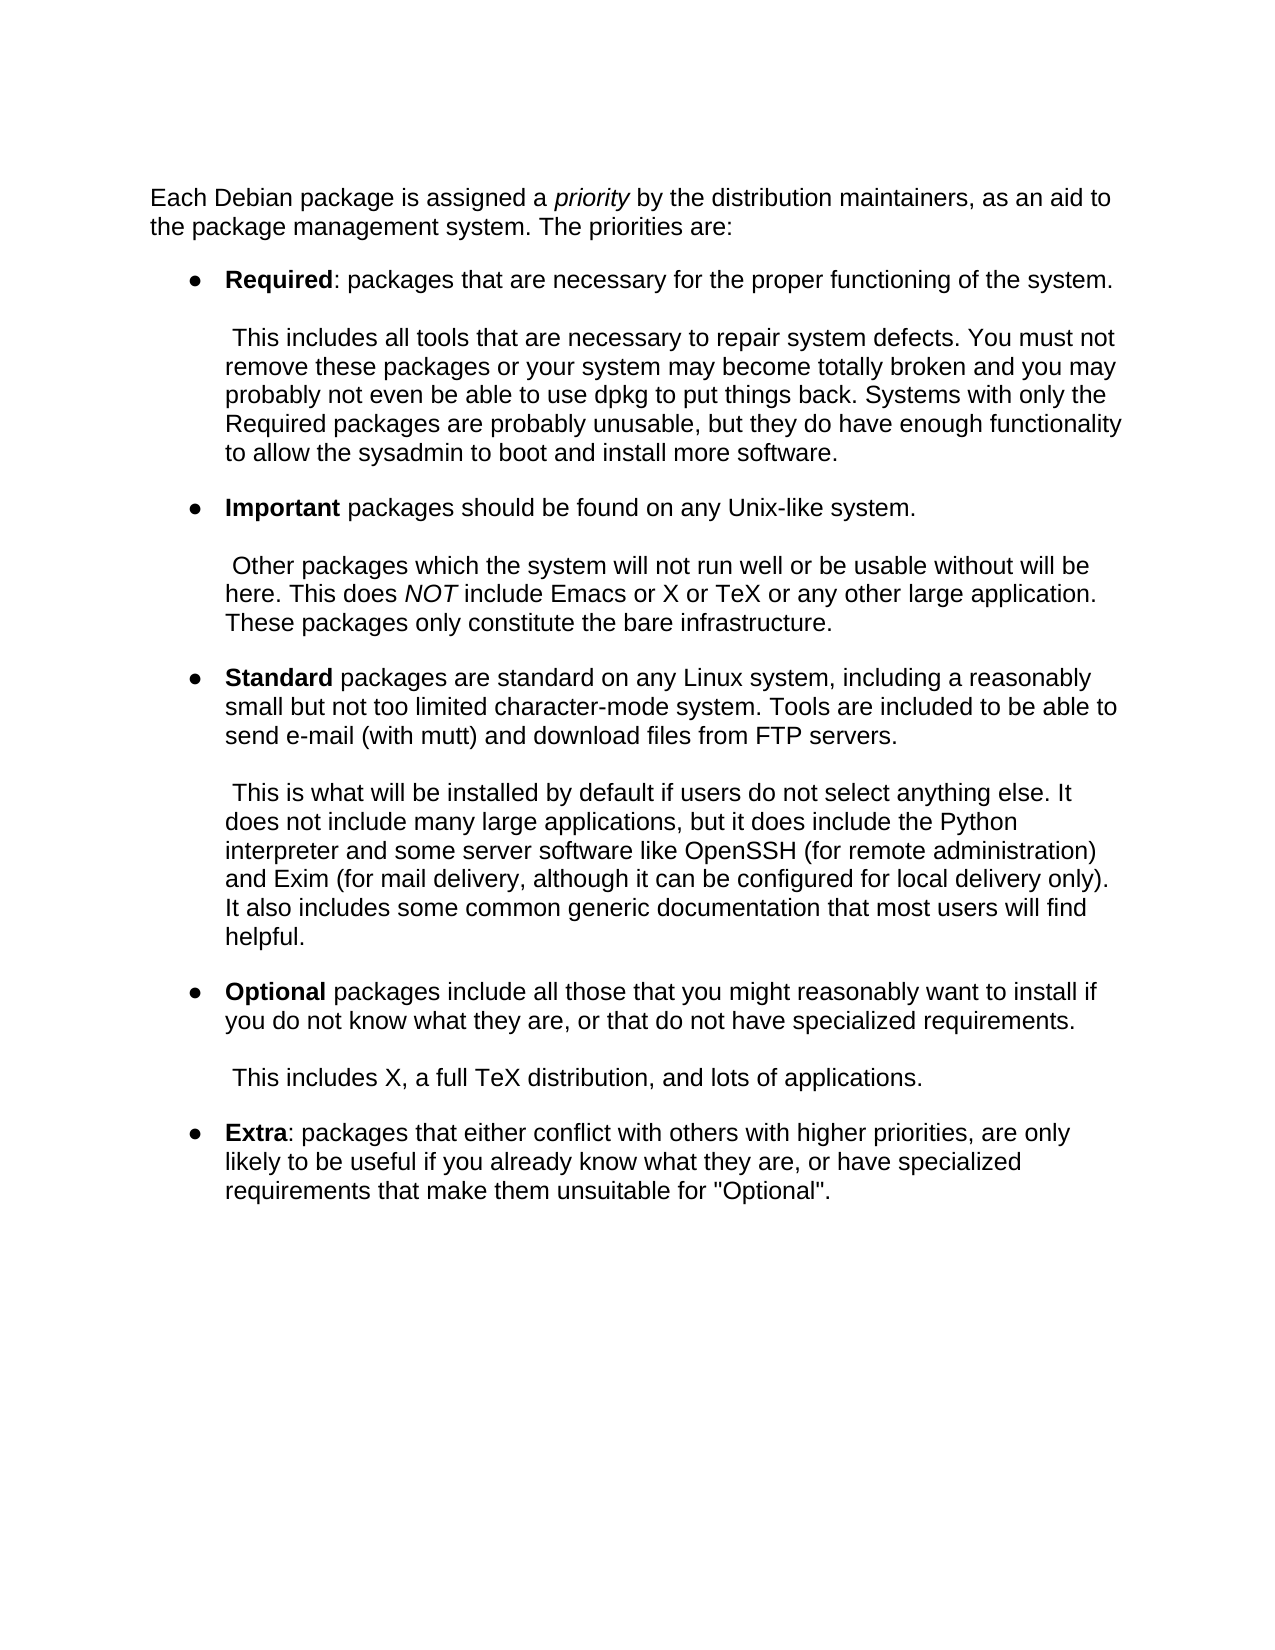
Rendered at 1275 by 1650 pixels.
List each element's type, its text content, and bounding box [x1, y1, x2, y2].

list Standard packages are standard on any Linux system, including a reasonably small but not too limited character-mode system. Tools are included to be able to send e-mail (with mutt) and download files from FTP servers. This is what will be installed by default if users do not select anything else. It does not include many large applications, but it does include the Python interpreter and some server software like OpenSSH (for remote administration) and Exim (for mail delivery, although it can be configured for local delivery only). It also includes some common generic documentation that most users will find helpful. [187, 663, 1125, 977]
text Each Debian package is assigned a priority by the distribution maintainers, as an aid to the package management system. The priorities are: [150, 183, 1125, 241]
list Required: packages that are necessary for the proper functioning of the system. This includes all tools that are necessary to repair system defects. You must not remove these packages or your system may become totally broken and you may probably not even be able to use dpkg to put things back. Systems with only the Required packages are probably unusable, but they do have enough functionality to allow the sysadmin to boot and install more software. [187, 266, 1125, 493]
list Extra: packages that either conflict with others with higher priorities, are only likely to be useful if you already know what they are, or have specialized requirements that make them unsuitable for "Optional". [187, 1118, 1125, 1205]
list Optional packages include all those that you might reasonably want to install if you do not know what they are, or that do not have specialized requirements. This includes X, a full TeX distribution, and lots of applications. [187, 977, 1125, 1118]
list Important packages should be found on any Unix-like system. Other packages which the system will not run well or be usable without will be here. This does NOT include Emacs or X or TeX or any other large application. These packages only constitute the bare infrastructure. [187, 493, 1125, 663]
